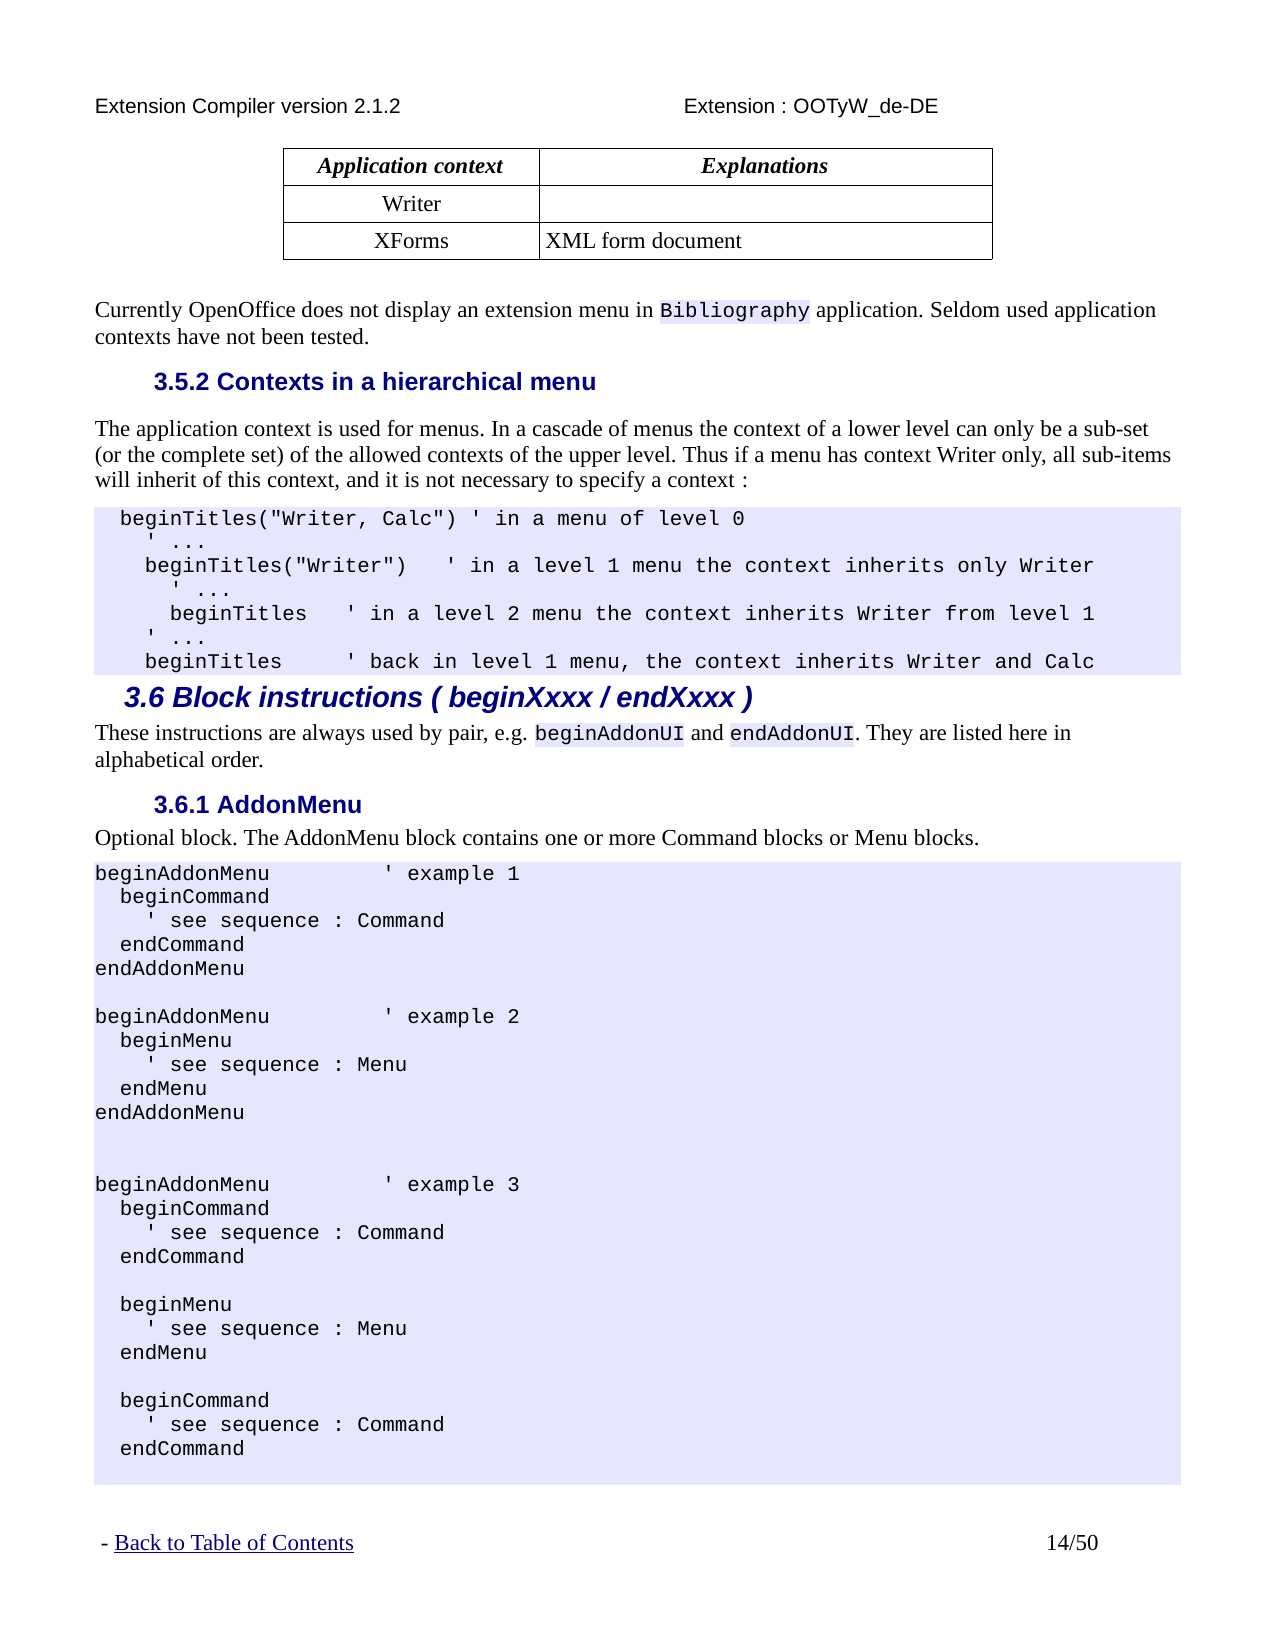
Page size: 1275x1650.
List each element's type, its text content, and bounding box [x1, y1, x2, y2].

table_cell XML form document [540, 223, 992, 259]
table_cell [540, 186, 992, 222]
text endAddonMenu [94, 1102, 1181, 1126]
text ' see sequence : Menu [94, 1318, 1181, 1342]
text Optional block. The AddonMenu block contains one or more Command blocks or Menu blocks. [94, 824, 1181, 850]
text endMenu [94, 1342, 1181, 1366]
text beginCommand [94, 886, 1181, 910]
text The application context is used for menus. In a cascade of menus the context of a lower level can only be a sub-set (or the complete set) of the allowed contexts of the upper level. Thus if a menu has context Writer only, all sub-items will inherit of this context, and it is not necessary to specify a context : [94, 416, 1181, 493]
table_cell Writer [284, 186, 539, 222]
text ' see sequence : Command [94, 1413, 1181, 1437]
text beginMenu [94, 1294, 1181, 1318]
text endAddonMenu [94, 958, 1181, 982]
text ' ... [94, 627, 1181, 651]
text ' see sequence : Menu [94, 1054, 1181, 1078]
text beginTitles ' back in level 1 menu, the context inherits Writer and Calc [94, 651, 1181, 675]
subtitle AddonMenu [153, 791, 1181, 818]
text ' ... [94, 531, 1181, 555]
table_header Explanations [540, 149, 992, 184]
table_cell XForms [284, 223, 539, 259]
subtitle Contexts in a hierarchical menu [153, 368, 1181, 396]
text beginCommand [94, 1389, 1181, 1413]
text endMenu [94, 1078, 1181, 1102]
text beginCommand [94, 1198, 1181, 1222]
text beginTitles ' in a level 2 menu the context inherits Writer from level 1 [94, 603, 1181, 627]
text beginTitles("Writer, Calc") ' in a menu of level 0 [94, 507, 1181, 531]
text ' see sequence : Command [94, 910, 1181, 934]
text ' ... [94, 579, 1181, 603]
text beginTitles("Writer") ' in a level 1 menu the context inherits only Writer [94, 555, 1181, 579]
subtitle Block instructions ( beginXxxx / endXxxx ) [124, 681, 1181, 714]
text beginAddonMenu ' example 1 [94, 862, 1181, 886]
text endCommand [94, 1437, 1181, 1461]
text beginMenu [94, 1030, 1181, 1054]
text beginAddonMenu ' example 2 [94, 1006, 1181, 1030]
table_header Application context [284, 149, 539, 184]
text beginAddonMenu ' example 3 [94, 1174, 1181, 1198]
text endCommand [94, 934, 1181, 958]
text endCommand [94, 1246, 1181, 1270]
text Currently OpenOffice does not display an extension menu in Bibliography application. Seldom used application contexts have not been tested. [94, 297, 1181, 349]
text These instructions are always used by pair, e.g. beginAddonUI and endAddonUI. They are listed here in alphabetical order. [94, 719, 1181, 772]
text ' see sequence : Command [94, 1222, 1181, 1246]
